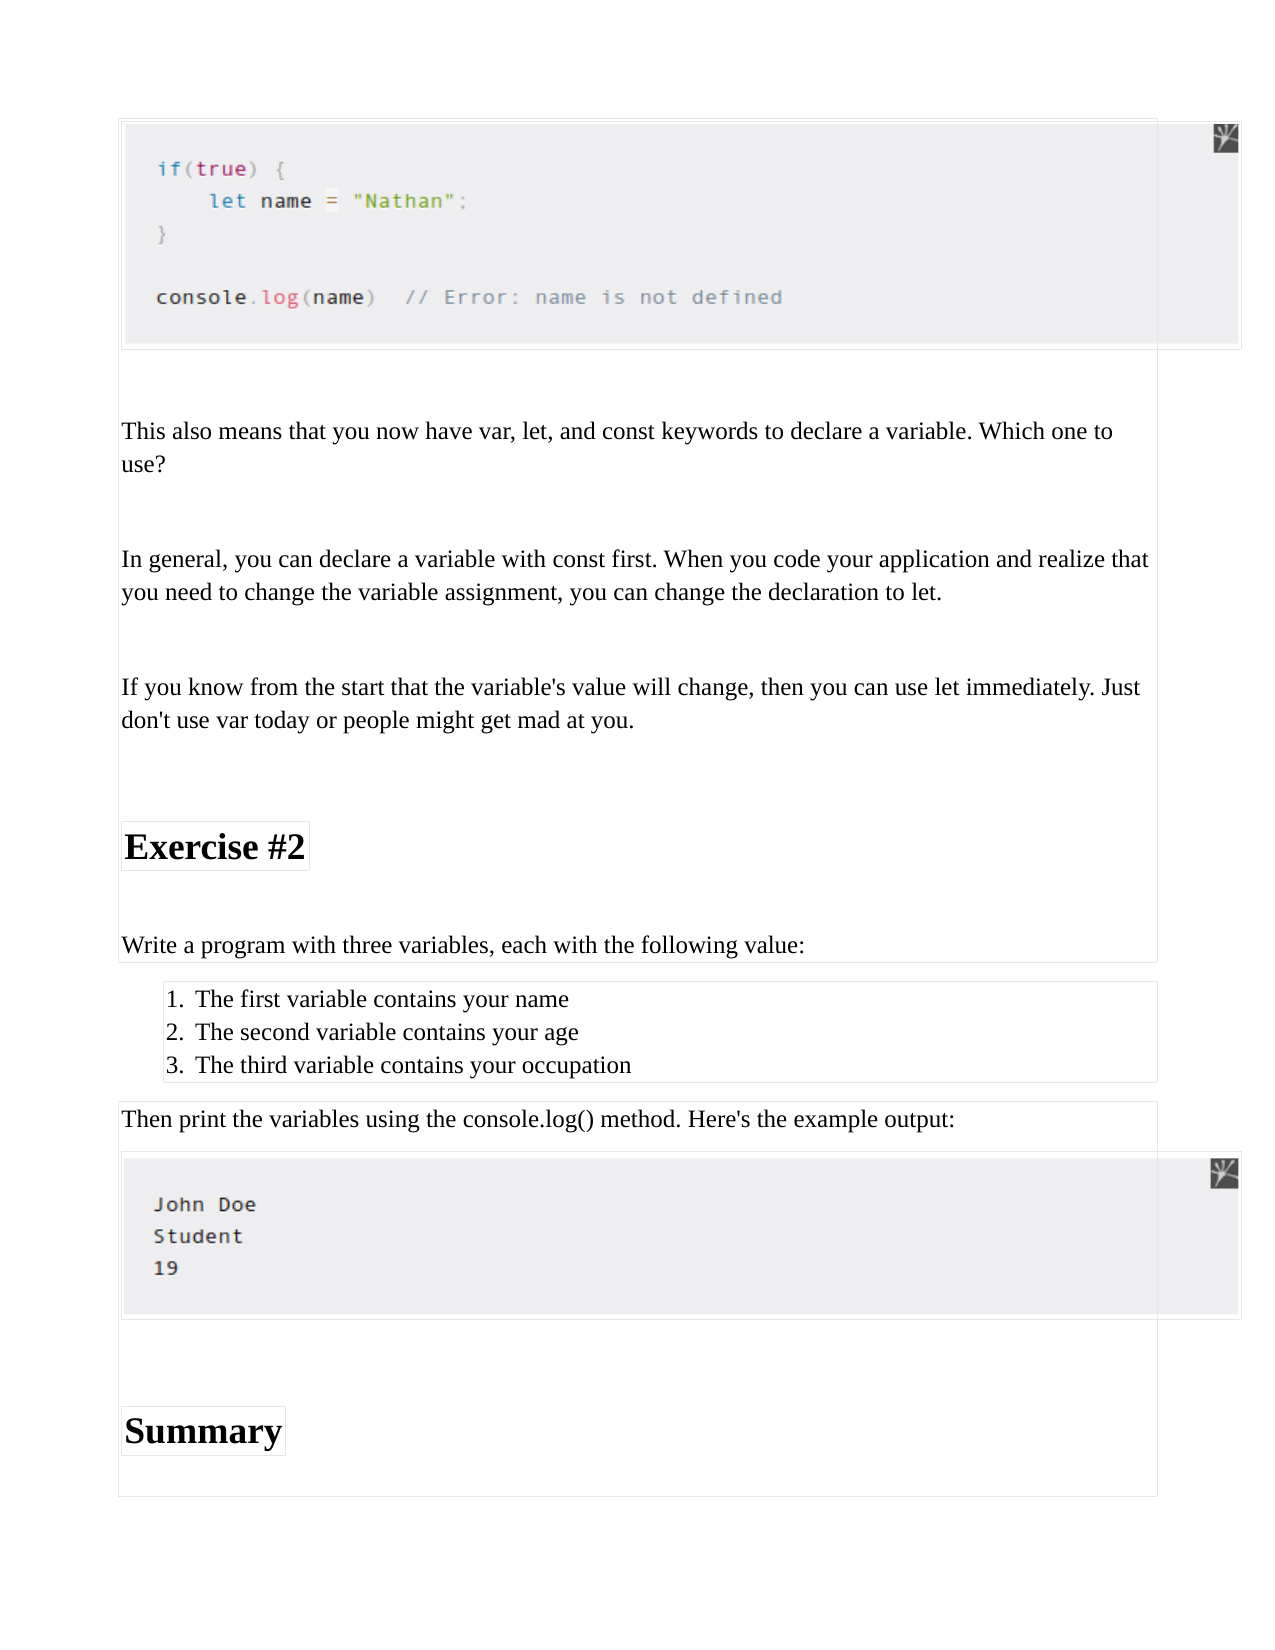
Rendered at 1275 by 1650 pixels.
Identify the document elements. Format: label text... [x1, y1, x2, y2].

text This also means that you now have var, let, and const keywords to declare a variable. Which one to use? [119, 413, 1157, 477]
picture [124, 124, 1157, 347]
picture [124, 1154, 1157, 1316]
text Write a program with three variables, each with the following value: [119, 927, 1157, 962]
picture [1158, 124, 1239, 347]
picture [1158, 1154, 1239, 1316]
text In general, you can declare a variable with const first. When you code your application and realize that you need to change the variable assignment, you can change the declaration to let. [119, 541, 1157, 606]
list The third variable contains your occupation [164, 1047, 1157, 1082]
subtitle Exercise #2 [119, 818, 1157, 870]
text Then print the variables using the console.log() method. Here's the example output: [119, 1102, 1157, 1133]
list The second variable contains your age [164, 1014, 1157, 1046]
subtitle Summary [119, 1403, 1157, 1455]
text If you know from the start that the variable's value will change, then you can use let immediately. Just don't use var today or people might get mad at you. [119, 669, 1157, 734]
list The first variable contains your name [164, 982, 1157, 1013]
